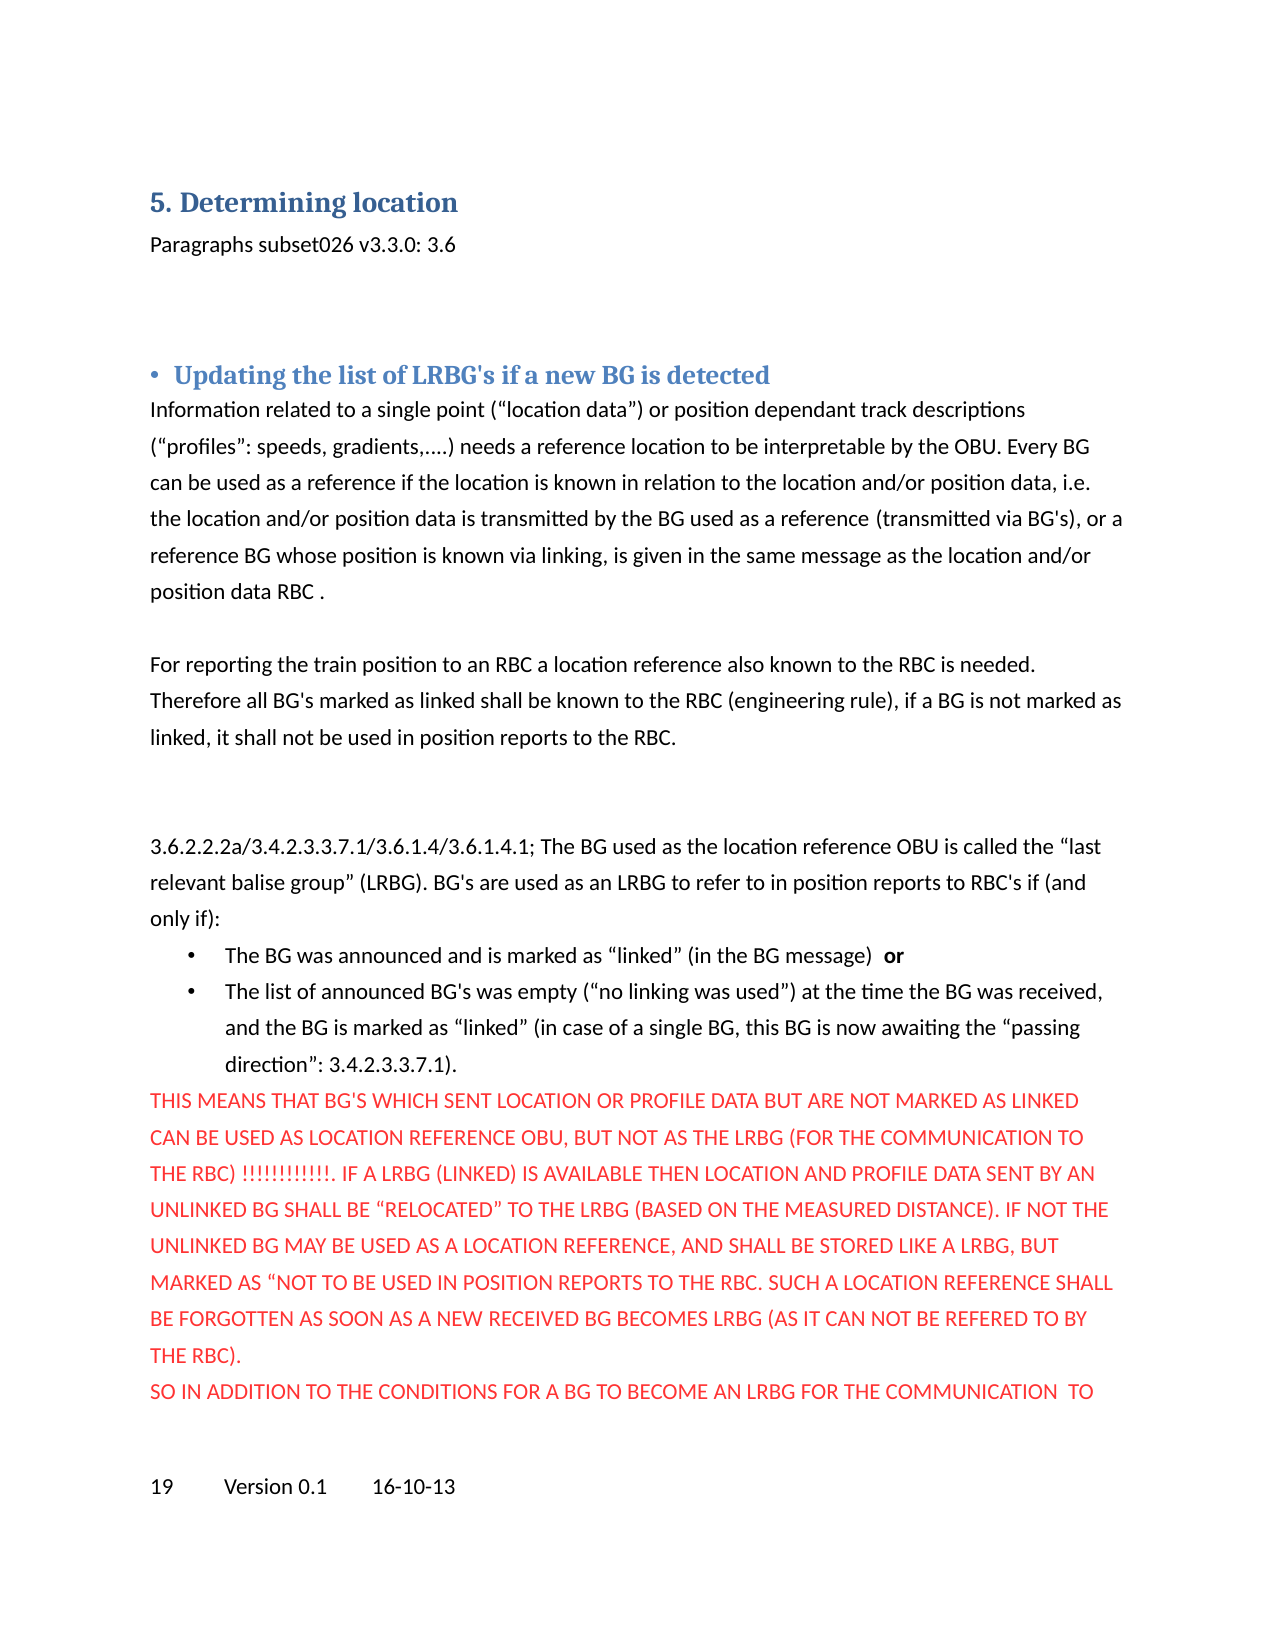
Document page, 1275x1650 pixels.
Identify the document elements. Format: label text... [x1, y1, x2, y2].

list The list of announced BG's was empty (“no linking was used”) at the time the BG was received, and the BG is marked as “linked” (in case of a single BG, this BG is now awaiting the “passing direction”: 3.4.2.3.3.7.1). [187, 977, 1125, 1078]
text THIS MEANS THAT BG'S WHICH SENT LOCATION OR PROFILE DATA BUT ARE NOT MARKED AS LINKED CAN BE USED AS LOCATION REFERENCE OBU, BUT NOT AS THE LRBG (FOR THE COMMUNICATION TO THE RBC) !!!!!!!!!!!!. IF A LRBG (LINKED) IS AVAILABLE THEN LOCATION AND PROFILE DATA SENT BY AN UNLINKED BG SHALL BE “RELOCATED” TO THE LRBG (BASED ON THE MEASURED DISTANCE). IF NOT THE UNLINKED BG MAY BE USED AS A LOCATION REFERENCE, AND SHALL BE STORED LIKE A LRBG, BUT MARKED AS “NOT TO BE USED IN POSITION REPORTS TO THE RBC. SUCH A LOCATION REFERENCE SHALL BE FORGOTTEN AS SOON AS A NEW RECEIVED BG BECOMES LRBG (AS IT CAN NOT BE REFERED TO BY THE RBC). SO IN ADDITION TO THE CONDITIONS FOR A BG TO BECOME AN LRBG FOR THE COMMUNICATION TO [150, 1086, 1125, 1405]
text 3.6.2.2.2a/3.4.2.3.3.7.1/3.6.1.4/3.6.1.4.1; The BG used as the location reference OBU is called the “last relevant balise group” (LRBG). BG's are used as an LRBG to refer to in position reports to RBC's if (and only if): [150, 832, 1125, 932]
text For reporting the train position to an RBC a location reference also known to the RBC is needed. Therefore all BG's marked as linked shall be known to the RBC (engineering rule), if a BG is not marked as linked, it shall not be used in position reports to the RBC. [150, 650, 1125, 751]
subtitle Determining location [150, 186, 1125, 220]
subtitle Updating the list of LRBG's if a new BG is detected [150, 360, 1125, 391]
text Information related to a single point (“location data”) or position dependant track descriptions (“profiles”: speeds, gradients,....) needs a reference location to be interpretable by the OBU. Every BG can be used as a reference if the location is known in relation to the location and/or position data, i.e. the location and/or position data is transmitted by the BG used as a reference (transmitted via BG's), or a reference BG whose position is known via linking, is given in the same message as the location and/or position data RBC . [150, 396, 1125, 605]
text Paragraphs subset026 v3.3.0: 3.6 [150, 230, 1125, 258]
list The BG was announced and is marked as “linked” (in the BG message) or [187, 941, 1125, 969]
